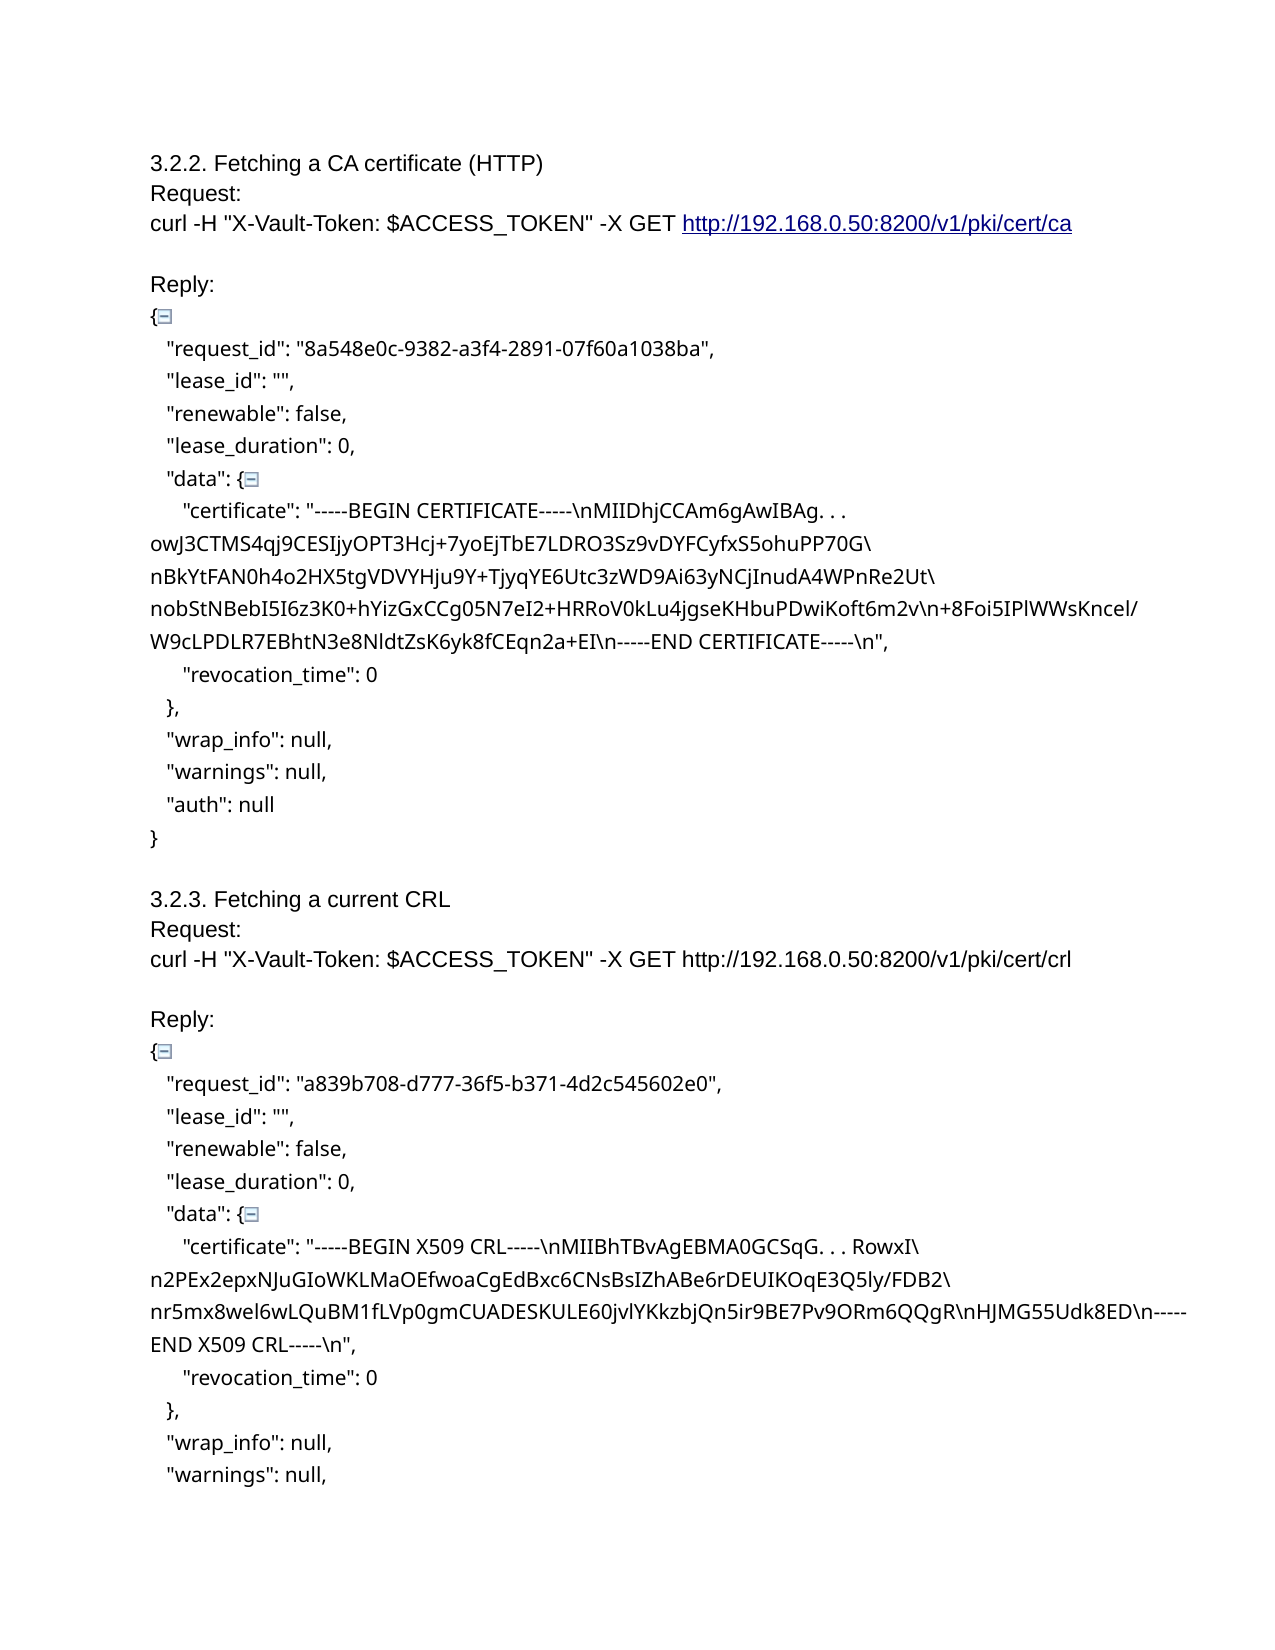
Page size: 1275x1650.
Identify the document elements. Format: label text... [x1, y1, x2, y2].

text Reply: [150, 1006, 1200, 1033]
picture [244, 472, 259, 487]
text { "request_id": "8a548e0c-9382-a3f4-2891-07f60a1038ba", "lease_id": "", "renewable": false, "lease_duration": 0, "data": { "certificate": "-----BEGIN CERTIFICATE-----\nMIIDhjCCAm6gAwIBAg. . . owJ3CTMS4qj9CESIjyOPT3Hcj+7yoEjTbE7LDRO3Sz9vDYFCyfxS5ohuPP70G\nBkYtFAN0h4o2HX5tgVDVYHju9Y+TjyqYE6Utc3zWD9Ai63yNCjInudA4WPnRe2Ut\nobStNBebI5I6z3K0+hYizGxCCg05N7eI2+HRRoV0kLu4jgseKHbuPDwiKoft6m2v\n+8Foi5IPlWWsKncel/W9cLPDLR7EBhtN3e8NldtZsK6yk8fCEqn2a+EI\n-----END CERTIFICATE-----\n", "revocation_time": 0 }, "wrap_info": null, "warnings": null, "auth": null } [150, 301, 1200, 851]
text 3.2.2. Fetching a CA certificate (HTTP) [150, 150, 1200, 176]
text Reply: [150, 271, 1200, 297]
text 3.2.3. Fetching a current CRL [150, 886, 1200, 912]
text Request: [150, 916, 1200, 942]
picture [157, 1044, 172, 1059]
text Request: [150, 180, 1200, 207]
picture [244, 1207, 259, 1222]
text { "request_id": "a839b708-d777-36f5-b371-4d2c545602e0", "lease_id": "", "renewable": false, "lease_duration": 0, "data": { "certificate": "-----BEGIN X509 CRL-----\nMIIBhTBvAgEBMA0GCSqG. . . RowxI\n2PEx2epxNJuGIoWKLMaOEfwoaCgEdBxc6CNsBsIZhABe6rDEUIKOqE3Q5ly/FDB2\nr5mx8wel6wLQuBM1fLVp0gmCUADESKULE60jvlYKkzbjQn5ir9BE7Pv9ORm6QQgR\nHJMG55Udk8ED\n-----END X509 CRL-----\n", "revocation_time": 0 }, "wrap_info": null, "warnings": null, [150, 1037, 1200, 1489]
text curl -H "X-Vault-Token: $ACCESS_TOKEN" -X GET http://192.168.0.50:8200/v1/pki/cert/ca [150, 210, 1200, 237]
picture [157, 309, 172, 324]
text curl -H "X-Vault-Token: $ACCESS_TOKEN" -X GET http://192.168.0.50:8200/v1/pki/cert/crl [150, 946, 1200, 972]
